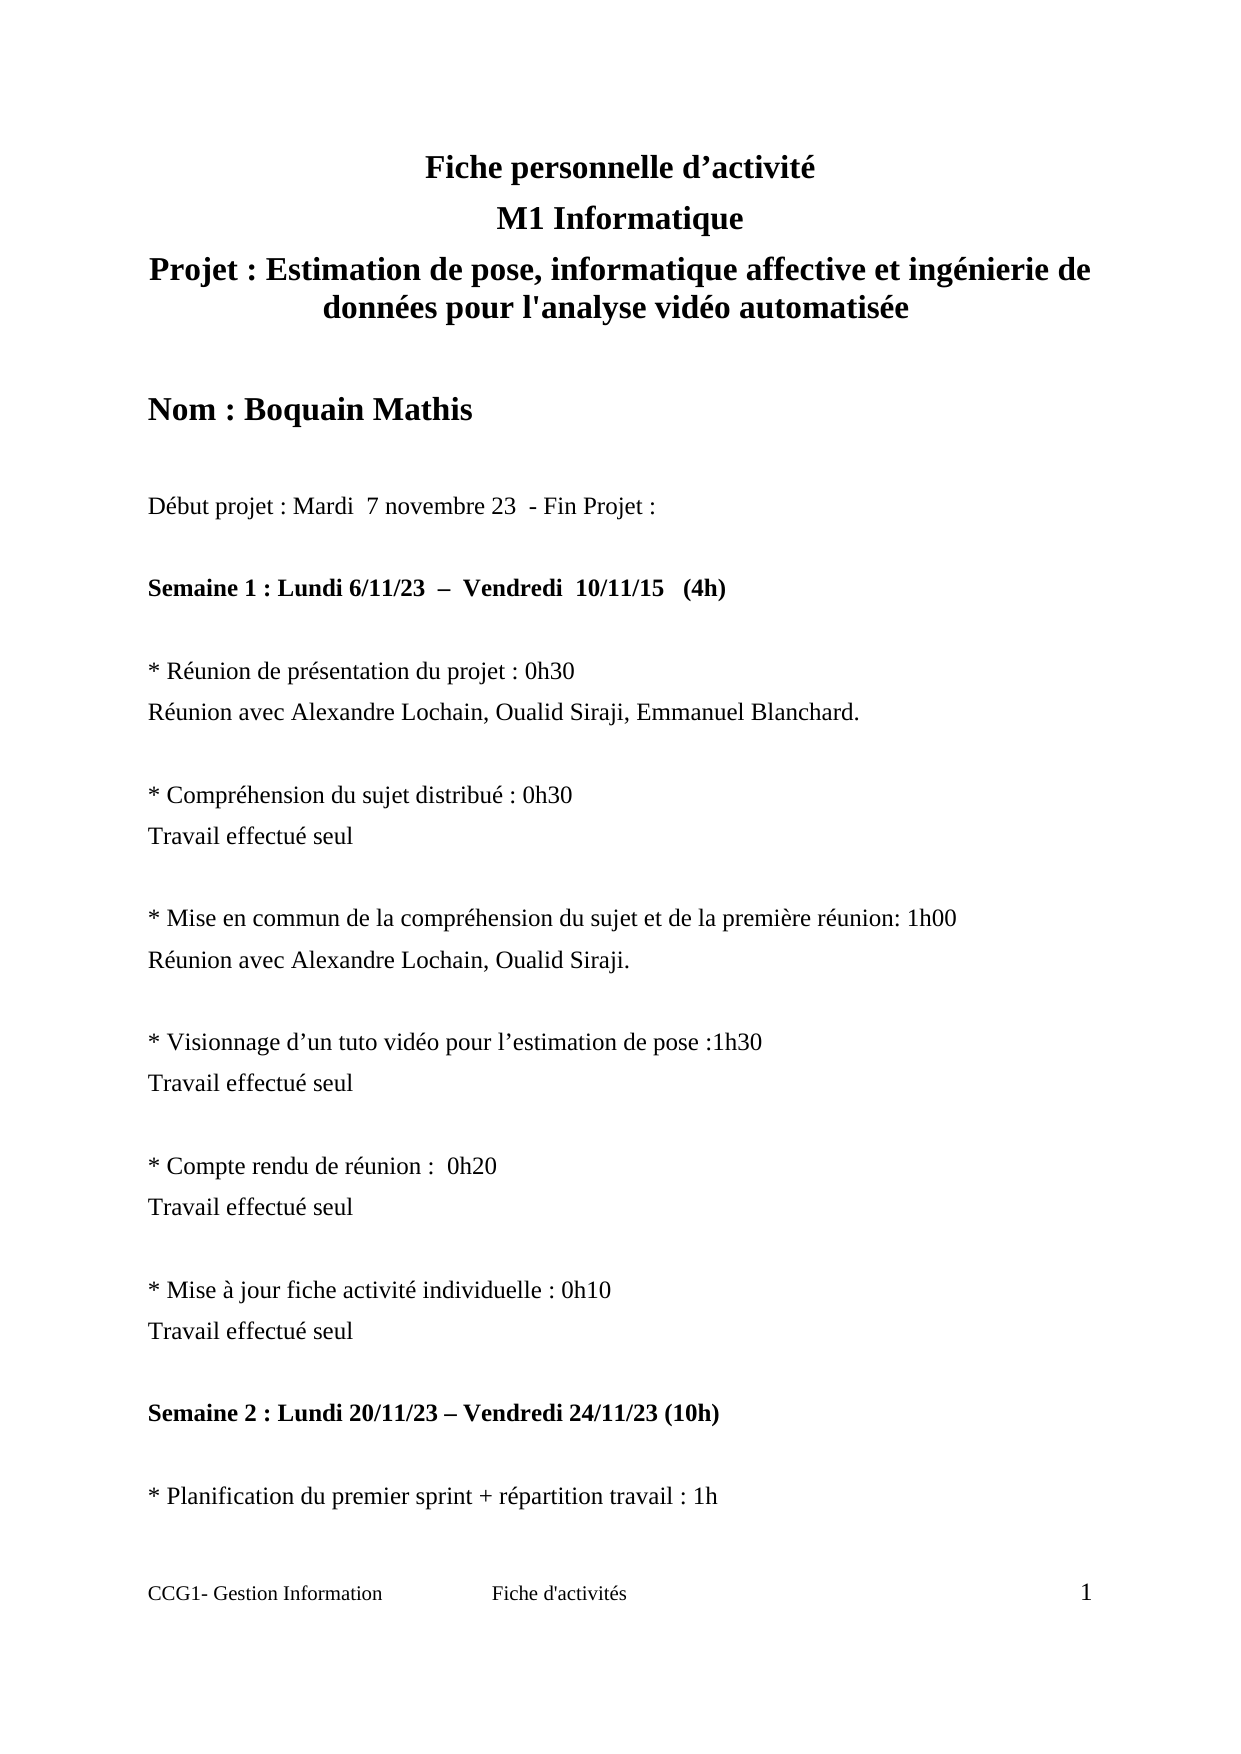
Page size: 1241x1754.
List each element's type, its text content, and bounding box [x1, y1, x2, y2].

text * Compte rendu de réunion : 0h20 [148, 1151, 1092, 1180]
text Travail effectué seul [148, 821, 1092, 850]
text Projet : Estimation de pose, informatique affective et ingénierie de données pour l'analyse vidéo automatisée [148, 249, 1092, 326]
text Travail effectué seul [148, 1316, 1092, 1345]
text * Planification du premier sprint + répartition travail : 1h [148, 1481, 1092, 1510]
text Travail effectué seul [148, 1068, 1092, 1097]
text Réunion avec Alexandre Lochain, Oualid Siraji, Emmanuel Blanchard. [148, 697, 1092, 726]
text * Mise en commun de la compréhension du sujet et de la première réunion: 1h00 [148, 903, 1092, 932]
text Début projet : Mardi 7 novembre 23 - Fin Projet : [148, 491, 1092, 520]
text Travail effectué seul [148, 1192, 1092, 1221]
text Fiche personnelle d’activité [148, 148, 1092, 186]
text M1 Informatique [148, 198, 1092, 237]
text * Visionnage d’un tuto vidéo pour l’estimation de pose :1h30 [148, 1027, 1092, 1056]
text Nom : Boquain Mathis [148, 389, 1092, 428]
text Semaine 1 : Lundi 6/11/23 – Vendredi 10/11/15 (4h) [148, 573, 1092, 602]
text Réunion avec Alexandre Lochain, Oualid Siraji. [148, 945, 1092, 973]
text * Compréhension du sujet distribué : 0h30 [148, 780, 1092, 808]
text Semaine 2 : Lundi 20/11/23 – Vendredi 24/11/23 (10h) [148, 1398, 1092, 1427]
text * Réunion de présentation du projet : 0h30 [148, 656, 1092, 685]
text * Mise à jour fiche activité individuelle : 0h10 [148, 1275, 1092, 1303]
